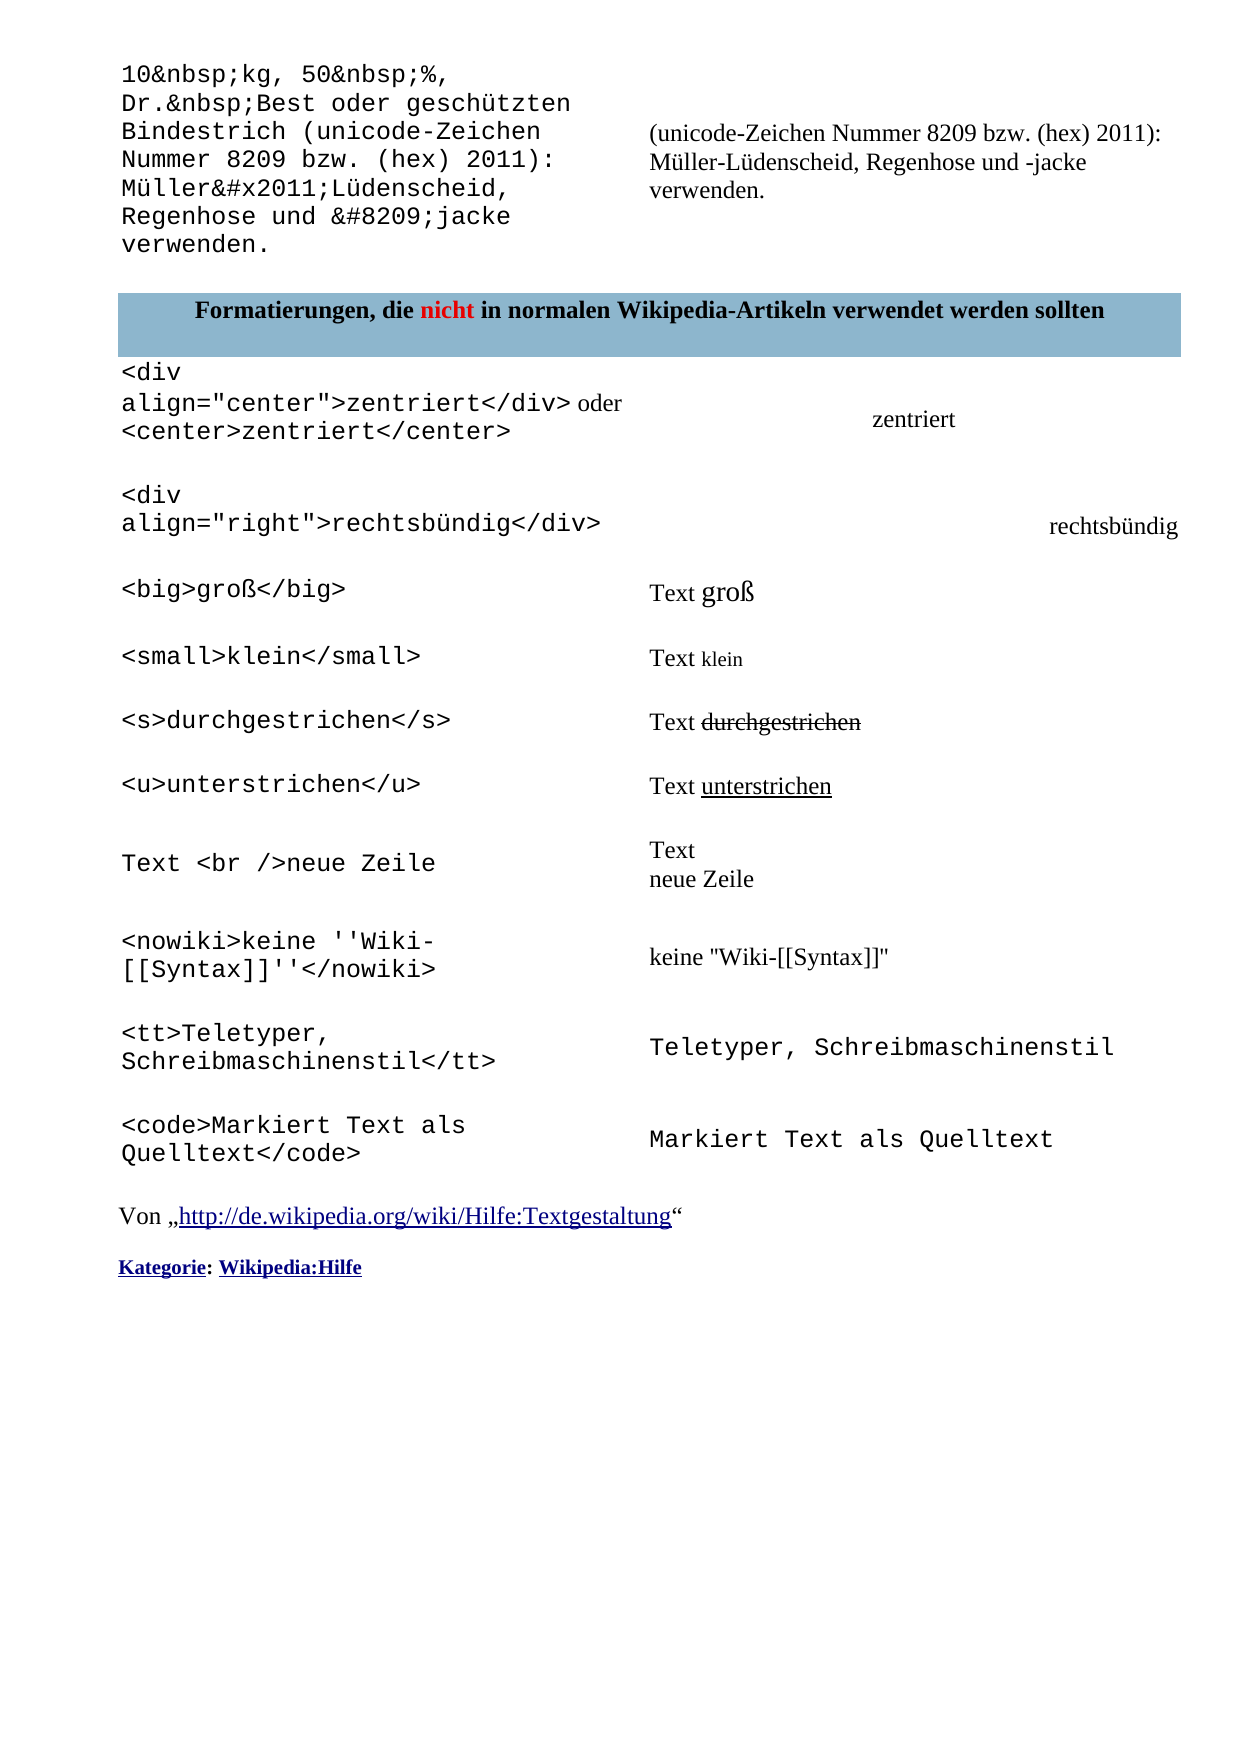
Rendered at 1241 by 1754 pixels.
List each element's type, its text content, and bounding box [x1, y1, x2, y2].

table_cell 10&nbsp;kg, 50&nbsp;%, Dr.&nbsp;Best oder geschützten Bindestrich (unicode-Zeichen Nummer 8209 bzw. (hex) 2011): Müller&#x2011;Lüdenscheid, Regenhose und &#8209;jacke verwenden. [118, 59, 646, 293]
table_cell <div align="center">zentriert</div> oder <center>zentriert</center> [118, 357, 646, 479]
table_cell keine ''Wiki-[[Syntax]]'' [646, 925, 1181, 1017]
table_cell <div align="right">rechtsbündig</div> [118, 480, 646, 572]
table_cell Text <br />neue Zeile [118, 833, 646, 925]
table_cell <s>durchgestrichen</s> [118, 705, 646, 768]
text Von „http://de.wikipedia.org/wiki/Hilfe:Textgestaltung“ [118, 1201, 1181, 1230]
table_cell Teletyper, Schreibmaschinenstil [646, 1018, 1181, 1109]
table_cell zentriert [646, 357, 1181, 479]
table_cell Text durchgestrichen [646, 705, 1181, 768]
table_cell <big>groß</big> [118, 572, 646, 640]
table_cell rechtsbündig [646, 480, 1181, 572]
table_cell <u>unterstrichen</u> [118, 769, 646, 833]
table_cell Text groß [646, 572, 1181, 640]
table_cell Text klein [646, 640, 1181, 704]
subtitle Kategorie: Wikipedia:Hilfe [118, 1255, 1181, 1279]
table_cell <tt>Teletyper, Schreibmaschinenstil</tt> [118, 1018, 646, 1109]
table_cell Text unterstrichen [646, 769, 1181, 833]
table_cell <small>klein</small> [118, 640, 646, 704]
table_cell <nowiki>keine ''Wiki-[[Syntax]]''</nowiki> [118, 925, 646, 1017]
table_cell Markiert Text als Quelltext [646, 1109, 1181, 1201]
table_cell Formatierungen, die nicht in normalen Wikipedia-Artikeln verwendet werden sollten [118, 293, 1181, 357]
table_cell Text neue Zeile [646, 833, 1181, 925]
table_cell (unicode-Zeichen Nummer 8209 bzw. (hex) 2011): Müller‑Lüdenscheid, Regenhose und ‑jacke verwenden. [646, 59, 1181, 293]
table_cell <code>Markiert Text als Quelltext</code> [118, 1109, 646, 1201]
